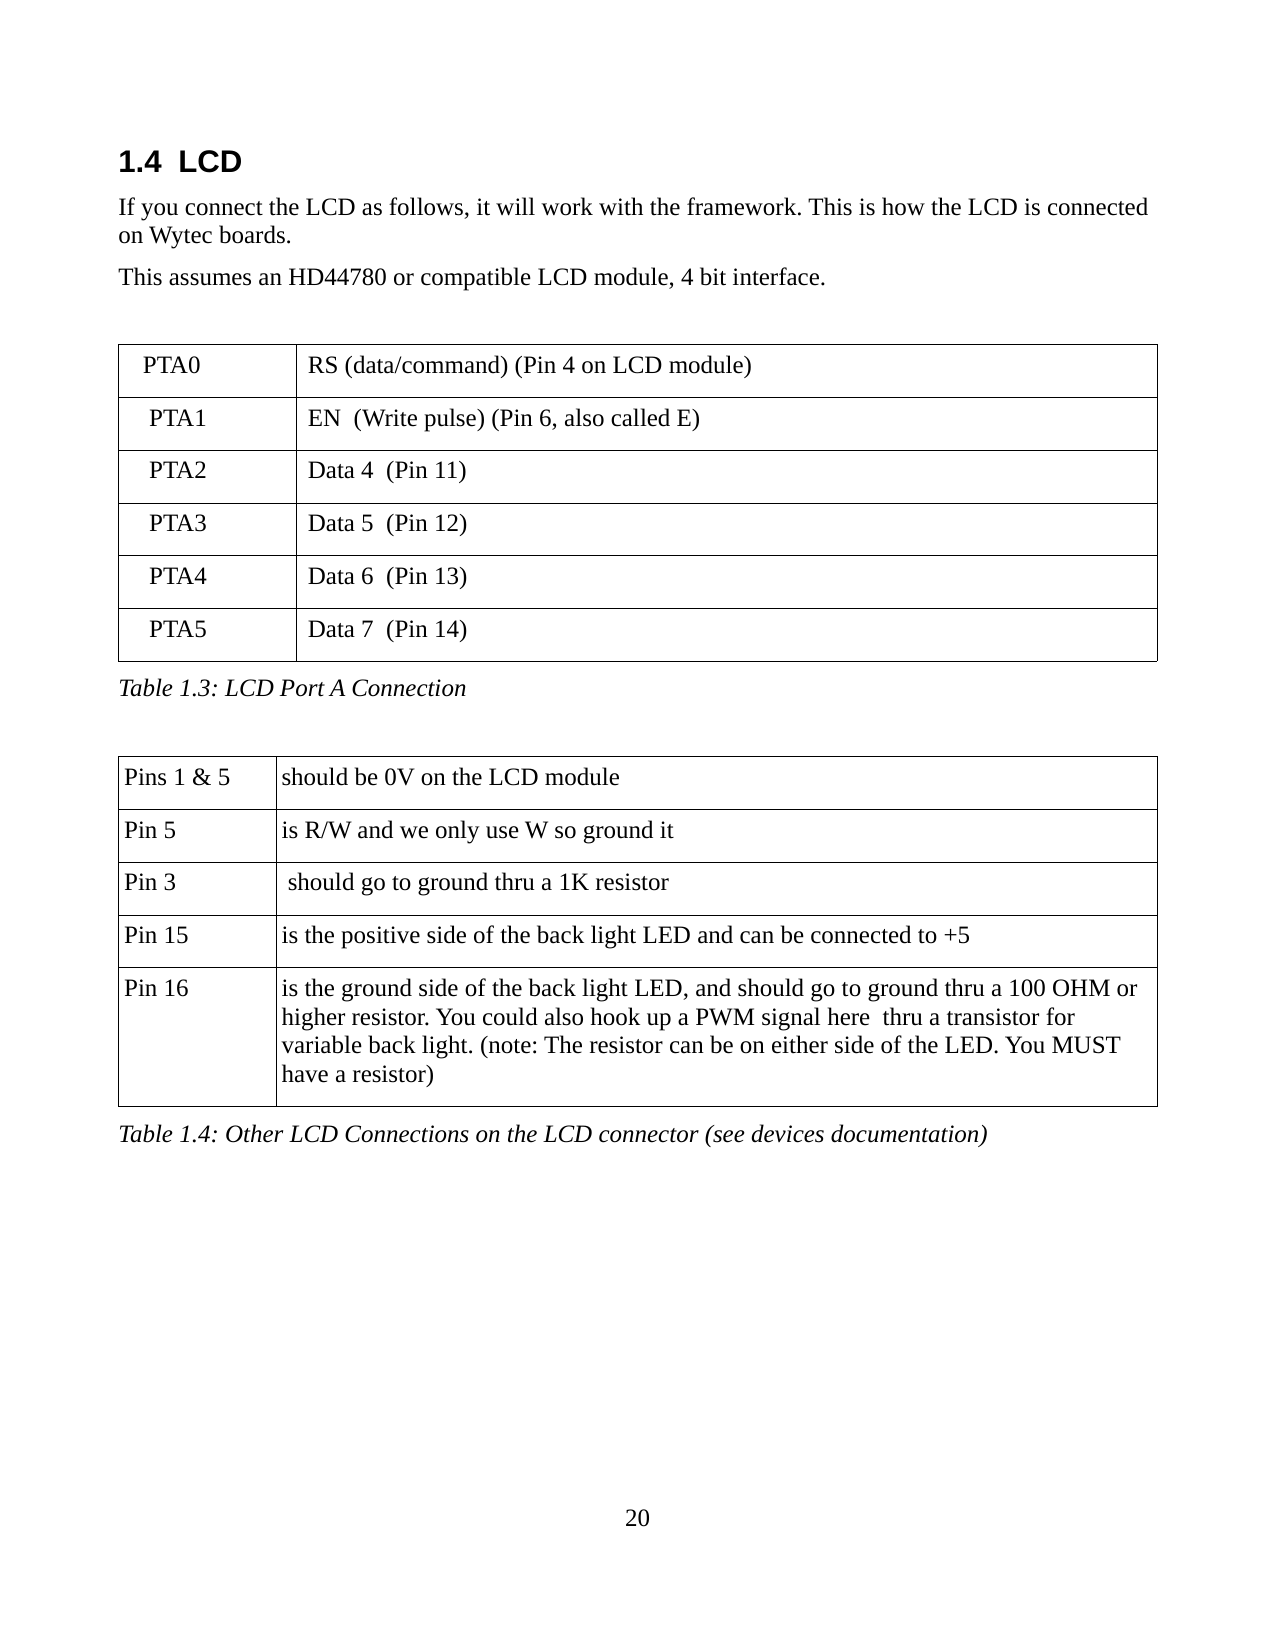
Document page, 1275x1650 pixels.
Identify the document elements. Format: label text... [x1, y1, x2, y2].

table_cell Data 4 (Pin 11) [297, 451, 1157, 502]
table_cell is the ground side of the back light LED, and should go to ground thru a 100 OHM or higher resistor. You could also hook up a PWM signal here thru a transistor for variable back light. (note: The resistor can be on either side of the LED. You MUST have a resistor) [277, 968, 1157, 1106]
table_cell PTA3 [119, 504, 296, 555]
table_header RS (data/command) (Pin 4 on LCD module) [297, 345, 1157, 397]
table_cell PTA1 [119, 398, 296, 450]
text This assumes an HD44780 or compatible LCD module, 4 bit interface. [118, 262, 1157, 290]
text Table 1.3: LCD Port A Connection [118, 673, 1157, 702]
table_cell should go to ground thru a 1K resistor [277, 863, 1157, 914]
table_cell Pin 5 [119, 810, 276, 862]
table_header PTA0 [119, 345, 296, 397]
table_cell Pin 15 [119, 916, 276, 967]
table_cell Data 6 (Pin 13) [297, 556, 1157, 608]
text If you connect the LCD as follows, it will work with the framework. This is how the LCD is connected on Wytec boards. [118, 192, 1157, 249]
table_cell is the positive side of the back light LED and can be connected to +5 [277, 916, 1157, 967]
table_cell EN (Write pulse) (Pin 6, also called E) [297, 398, 1157, 450]
table_cell Pin 16 [119, 968, 276, 1106]
subtitle LCD [118, 143, 1157, 179]
table_cell Data 5 (Pin 12) [297, 504, 1157, 555]
table_cell PTA5 [119, 609, 296, 661]
table_cell PTA2 [119, 451, 296, 502]
table_cell PTA4 [119, 556, 296, 608]
table_header should be 0V on the LCD module [277, 757, 1157, 809]
table_cell is R/W and we only use W so ground it [277, 810, 1157, 862]
table_cell Pin 3 [119, 863, 276, 914]
text Table 1.4: Other LCD Connections on the LCD connector (see devices documentation) [118, 1119, 1157, 1148]
table_header Pins 1 & 5 [119, 757, 276, 809]
table_cell Data 7 (Pin 14) [297, 609, 1157, 661]
